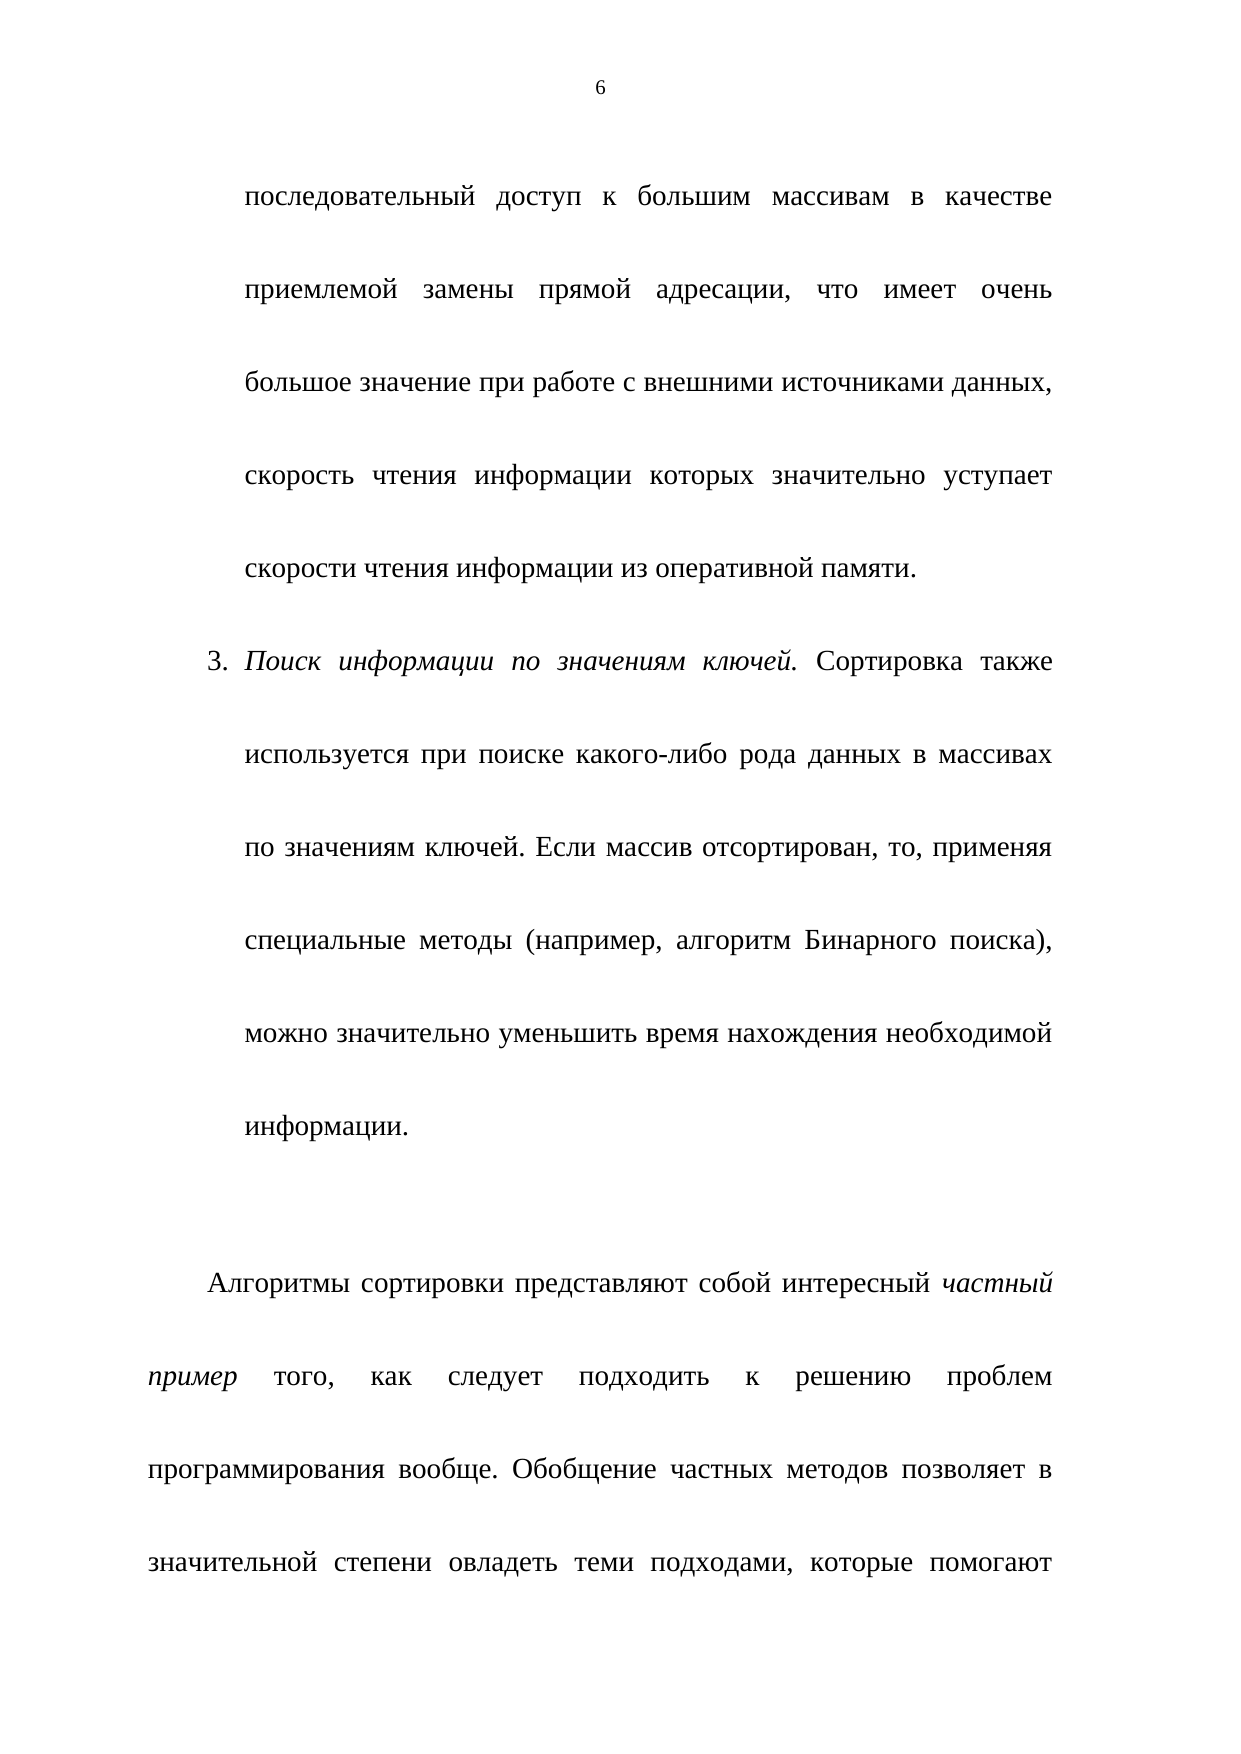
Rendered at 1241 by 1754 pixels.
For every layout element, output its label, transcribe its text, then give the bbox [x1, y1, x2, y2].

list Поиск информации по значениям ключей. Сортировка также используется при поиске какого-либо рода данных в массивах по значениям ключей. Если массив отсортирован, то, применяя специальные методы (например, алгоритм Бинарного поиска), можно значительно уменьшить время нахождения необходимой информации. [207, 614, 1053, 1141]
text Алгоритмы сортировки представляют собой интересный частный пример того, как следует подходить к решению проблем программирования вообще. Обобщение частных методов позволяет в значительной степени овладеть теми подходами, которые помогают [148, 1237, 1053, 1577]
list последовательный доступ к большим массивам в качестве приемлемой замены прямой адресации, что имеет очень большое значение при работе с внешними источниками данных, скорость чтения информации которых значительно уступает скорости чтения информации из оперативной памяти. [207, 150, 1053, 584]
